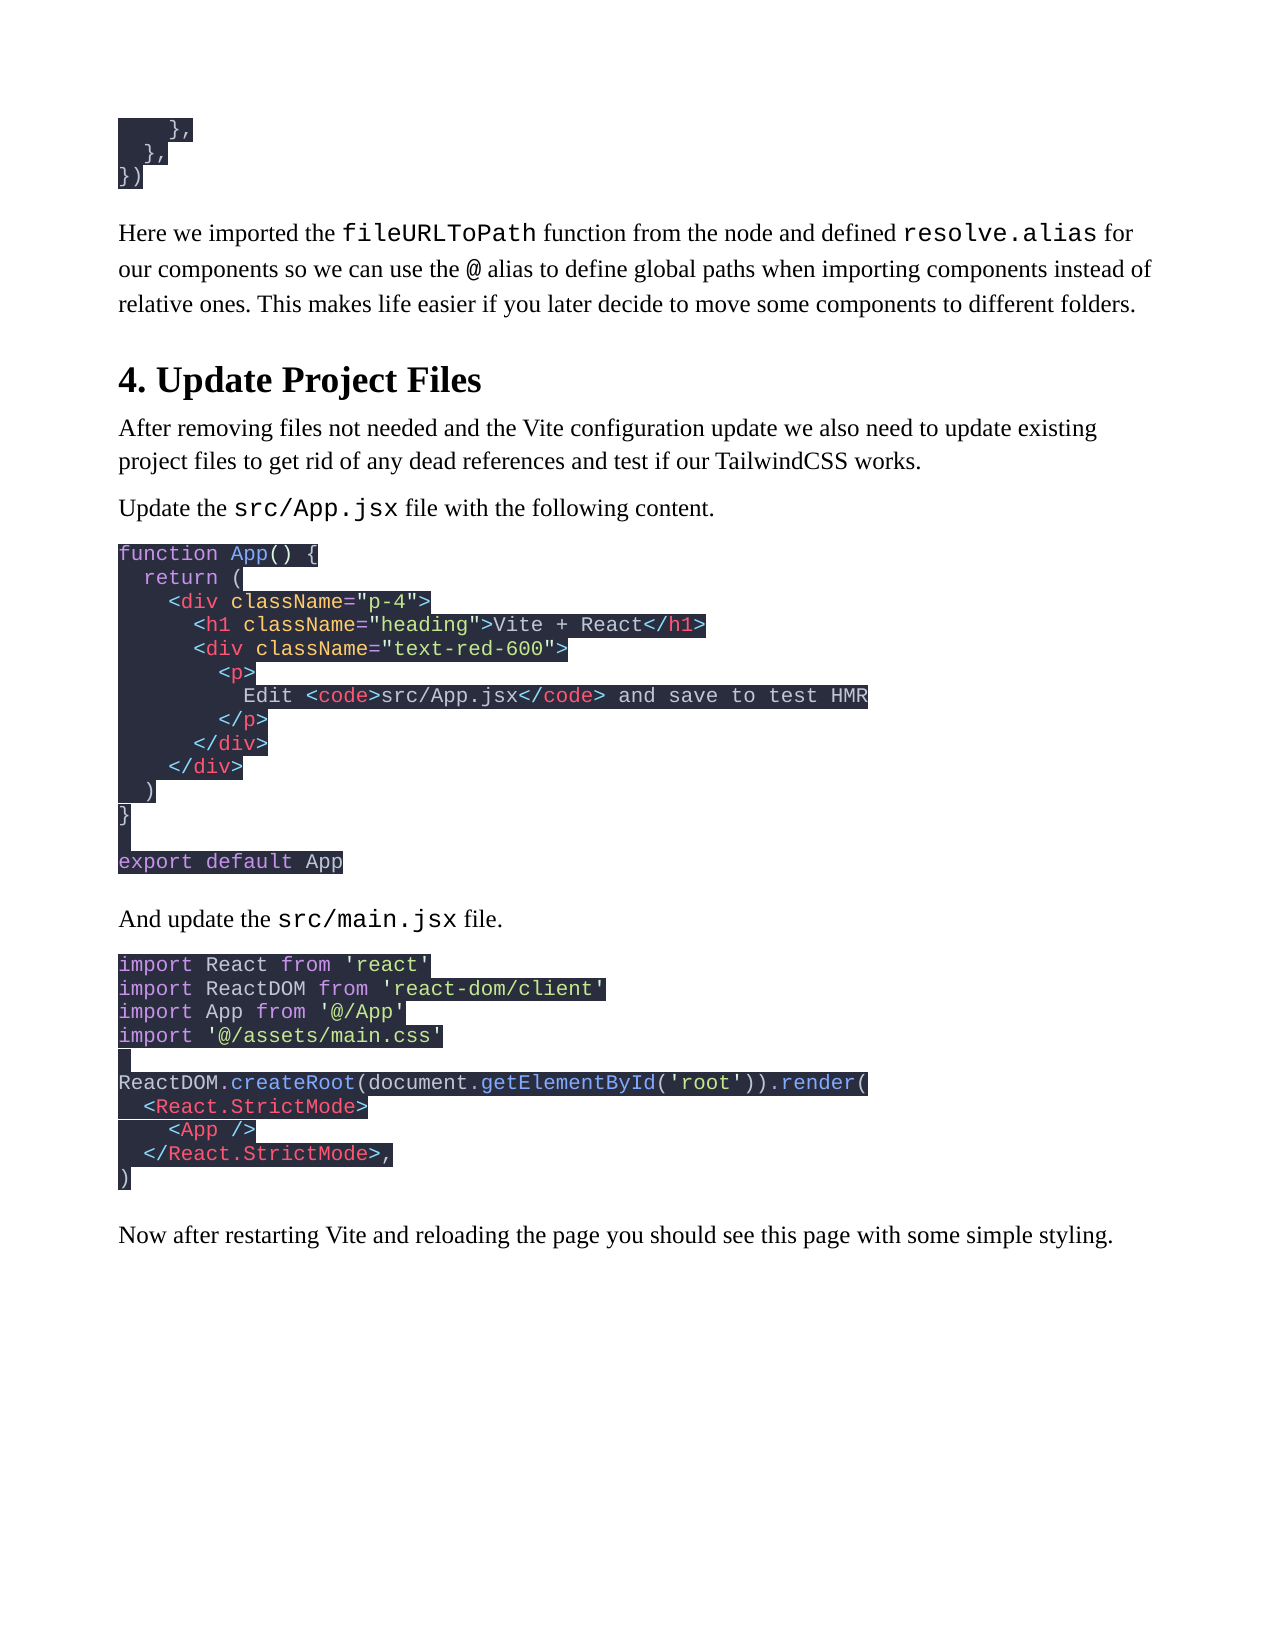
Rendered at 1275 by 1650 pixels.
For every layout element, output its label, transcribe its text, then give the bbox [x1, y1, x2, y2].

text ) [118, 1167, 1157, 1190]
text And update the src/main.jsx file. [118, 904, 1157, 935]
text ReactDOM.createRoot(document.getElementById('root')).render( [118, 1072, 1157, 1096]
text return ( [118, 567, 1157, 591]
text }, [118, 118, 1157, 142]
text <p> [118, 662, 1157, 685]
text </div> [118, 733, 1157, 756]
text }, [118, 142, 1157, 165]
text function App() { [118, 543, 1157, 567]
text Here we imported the fileURLToPath function from the node and defined resolve.alias for our components so we can use the @ alias to define global paths when importing components instead of relative ones. This makes life easier if you later decide to move some components to different folders. [118, 218, 1157, 317]
text <div className="p-4"> [118, 591, 1157, 614]
text <h1 className="heading">Vite + React</h1> [118, 614, 1157, 638]
text export default App [118, 851, 1157, 874]
text } [118, 803, 1157, 827]
text </div> [118, 756, 1157, 780]
text }) [118, 165, 1157, 189]
text After removing files not needed and the Vite configuration update we also need to update existing project files to get rid of any dead references and test if our TailwindCSS works. [118, 413, 1157, 474]
text <App /> [118, 1119, 1157, 1143]
text </p> [118, 709, 1157, 733]
text <React.StrictMode> [118, 1096, 1157, 1119]
text Now after restarting Vite and reloading the page you should see this page with some simple styling. [118, 1220, 1157, 1249]
text import React from 'react' [118, 954, 1157, 978]
text <div className="text-red-600"> [118, 638, 1157, 662]
text import App from '@/App' [118, 1001, 1157, 1025]
text import '@/assets/main.css' [118, 1025, 1157, 1048]
subtitle 4. Update Project Files [118, 357, 1157, 400]
text Edit <code>src/App.jsx</code> and save to test HMR [118, 685, 1157, 709]
text ) [118, 780, 1157, 803]
text import ReactDOM from 'react-dom/client' [118, 978, 1157, 1001]
text Update the src/App.jsx file with the following content. [118, 493, 1157, 524]
text </React.StrictMode>, [118, 1143, 1157, 1167]
